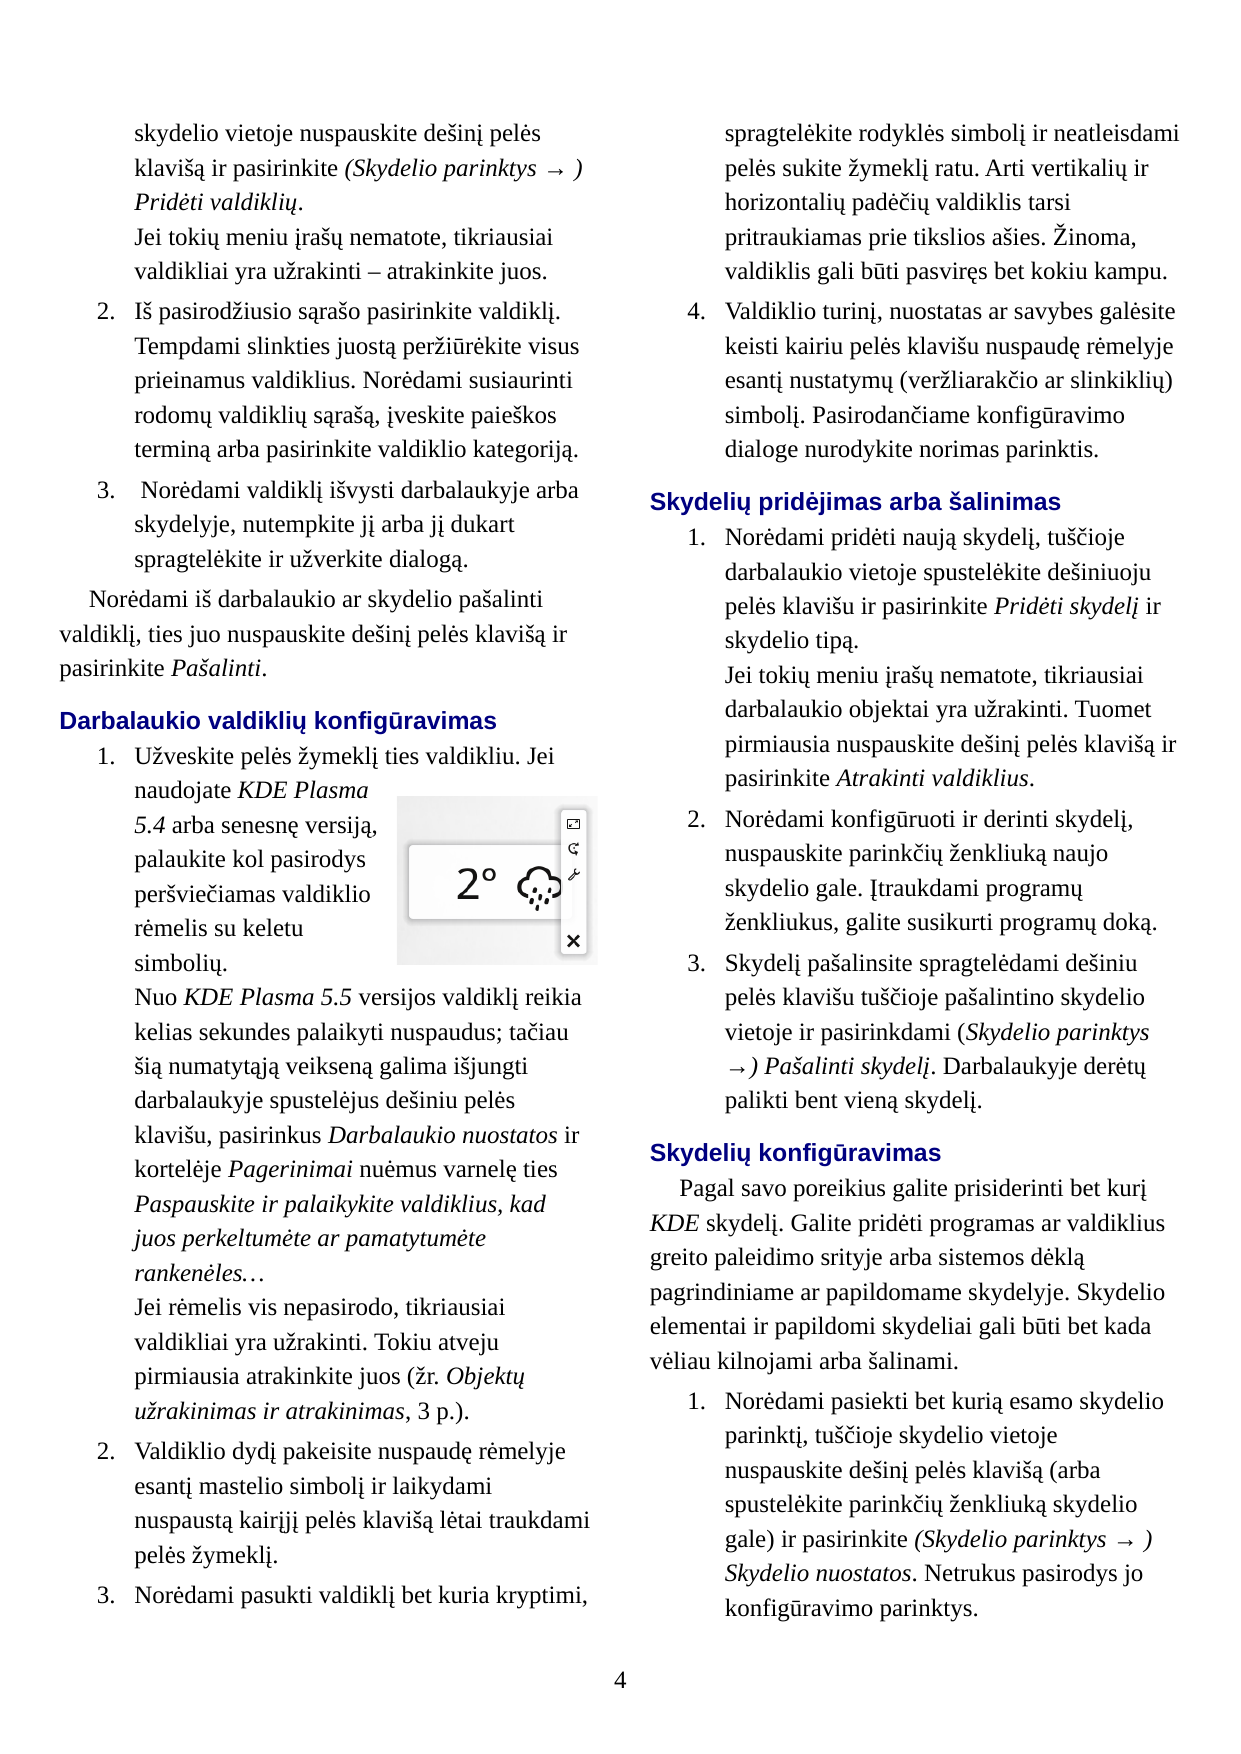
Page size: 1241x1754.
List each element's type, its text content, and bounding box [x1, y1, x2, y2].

text Pagal savo poreikius galite prisiderinti bet kurį KDE skydelį. Galite pridėti programas ar valdiklius greito paleidimo srityje arba sistemos dėklą pagrindiniame ar papildomame skydelyje. Skydelio elementai ir papildomi skydeliai gali būti bet kada vėliau kilnojami arba šalinami. [649, 1173, 1181, 1374]
subtitle Skydelių pridėjimas arba šalinimas [649, 487, 1181, 516]
list Valdiklio turinį, nuostatas ar savybes galėsite keisti kairiu pelės klavišu nuspaudę rėmelyje esantį nustatymų (veržliarakčio ar slinkiklių) simbolį. Pasirodančiame konfigūravimo dialoge nurodykite norimas parinktis. [687, 296, 1181, 463]
list Norėdami konfigūruoti ir derinti skydelį, nuspauskite parinkčių ženkliuką naujo skydelio gale. Įtraukdami programų ženkliukus, galite susikurti programų doką. [687, 804, 1181, 936]
subtitle Skydelių konfigūravimas [649, 1138, 1181, 1167]
list skydelio vietoje nuspauskite dešinį pelės klavišą ir pasirinkite (Skydelio parinktys → ) Pridėti valdiklių. Jei tokių meniu įrašų nematote, tikriausiai valdikliai yra užrakinti – atrakinkite juos. [97, 118, 591, 285]
list Norėdami valdiklį išvysti darbalaukyje arba skydelyje, nutempkite jį arba jį dukart spragtelėkite ir užverkite dialogą. [97, 475, 591, 572]
list Norėdami pasukti valdiklį bet kuria kryptimi, [97, 1580, 591, 1609]
list Užveskite pelės žymeklį ties valdikliu. Jei naudojate KDE Plasma 5.4 arba senesnę versiją, palaukite kol pasirodys peršviečiamas valdiklio rėmelis su keletu simbolių. Nuo KDE Plasma 5.5 versijos valdiklį reikia kelias sekundes palaikyti nuspaudus; tačiau šią numatytąją veikseną galima išjungti darbalaukyje spustelėjus dešiniu pelės klavišu, pasirinkus Darbalaukio nuostatos ir kortelėje Pagerinimai nuėmus varnelę ties Paspauskite ir palaikykite valdiklius, kad juos perkeltumėte ar pamatytumėte rankenėles… Jei rėmelis vis nepasirodo, tikriausiai valdikliai yra užrakinti. Tokiu atveju pirmiausia atrakinkite juos (žr. Objektų užrakinimas ir atrakinimas, 3 p.). [97, 741, 591, 1425]
list Norėdami pridėti naują skydelį, tuščioje darbalaukio vietoje spustelėkite dešiniuoju pelės klavišu ir pasirinkite Pridėti skydelį ir skydelio tipą. Jei tokių meniu įrašų nematote, tikriausiai darbalaukio objektai yra užrakinti. Tuomet pirmiausia nuspauskite dešinį pelės klavišą ir pasirinkite Atrakinti valdiklius. [687, 522, 1181, 792]
list spragtelėkite rodyklės simbolį ir neatleisdami pelės sukite žymeklį ratu. Arti vertikalių ir horizontalių padėčių valdiklis tarsi pritraukiamas prie tikslios ašies. Žinoma, valdiklis gali būti pasviręs bet kokiu kampu. [687, 118, 1181, 285]
picture [396, 796, 598, 965]
list Iš pasirodžiusio sąrašo pasirinkite valdiklį. Tempdami slinkties juostą peržiūrėkite visus prieinamus valdiklius. Norėdami susiaurinti rodomų valdiklių sąrašą, įveskite paieškos terminą arba pasirinkite valdiklio kategoriją. [97, 296, 591, 463]
list Skydelį pašalinsite spragtelėdami dešiniu pelės klavišu tuščioje pašalintino skydelio vietoje ir pasirinkdami (Skydelio parinktys →) Pašalinti skydelį. Darbalaukyje derėtų palikti bent vieną skydelį. [687, 948, 1181, 1114]
list Norėdami pasiekti bet kurią esamo skydelio parinktį, tuščioje skydelio vietoje nuspauskite dešinį pelės klavišą (arba spustelėkite parinkčių ženkliuką skydelio gale) ir pasirinkite (Skydelio parinktys → ) Skydelio nuostatos. Netrukus pasirodys jo konfigūravimo parinktys. [687, 1386, 1181, 1622]
list Valdiklio dydį pakeisite nuspaudę rėmelyje esantį mastelio simbolį ir laikydami nuspaustą kairįjį pelės klavišą lėtai traukdami pelės žymeklį. [97, 1436, 591, 1568]
text Norėdami iš darbalaukio ar skydelio pašalinti valdiklį, ties juo nuspauskite dešinį pelės klavišą ir pasirinkite Pašalinti. [59, 584, 591, 682]
subtitle Darbalaukio valdiklių konfigūravimas [59, 706, 591, 734]
